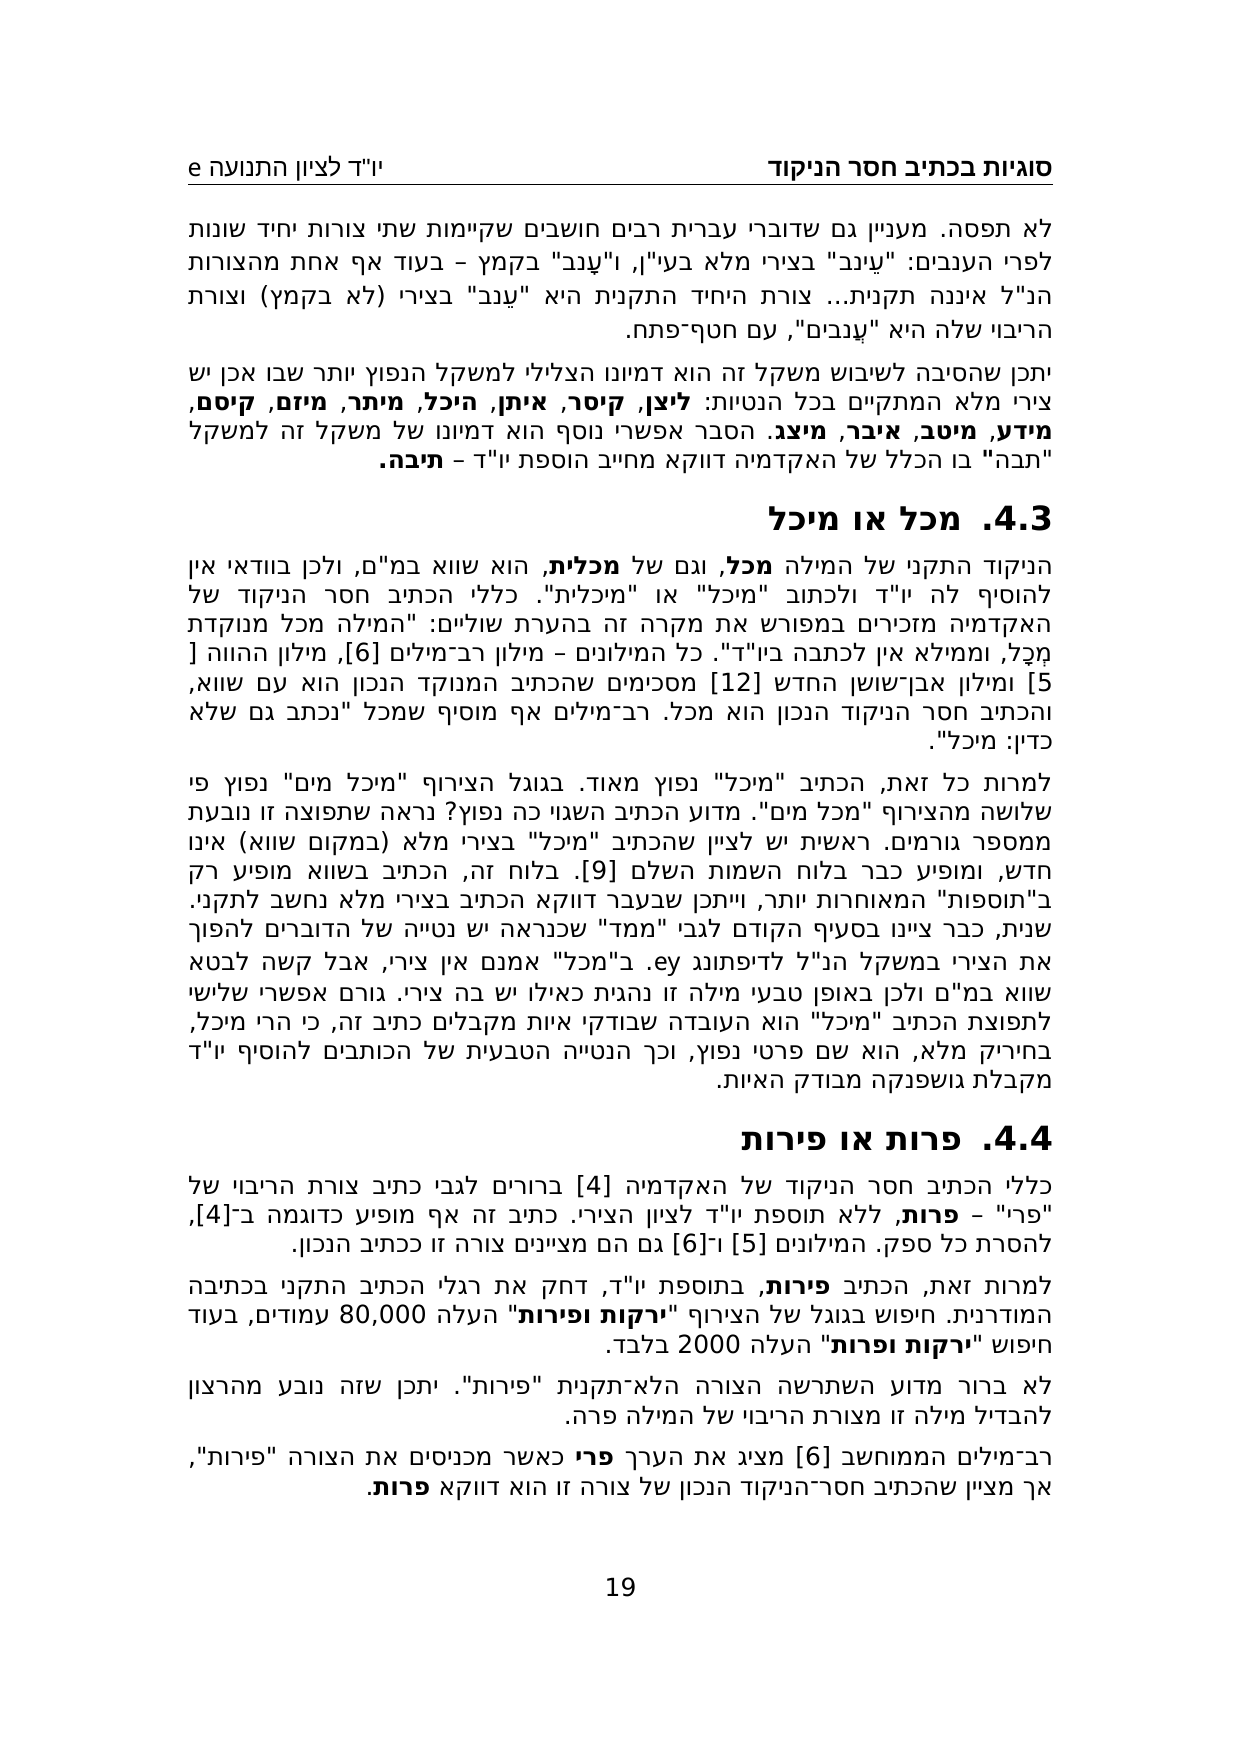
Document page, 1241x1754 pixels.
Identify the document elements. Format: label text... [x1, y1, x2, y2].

subtitle מכל או מיכל [187, 500, 1053, 538]
text הניקוד התקני של המילה מכל, וגם של מכלית, הוא שווא במ"ם, ולכן בוודאי אין להוסיף לה יו"ד ולכתוב "מיכל" או "מיכלית". כללי הכתיב חסר הניקוד של האקדמיה מזכירים במפורש את מקרה זה בהערת שוליים: "המילה מכל מנוקדת מְכָל, וממילא אין לכתבה ביו"ד". כל המילונים – מילון רב־מילים [6], מילון ההווה [5] ומילון אבן־שושן החדש [12] מסכימים שהכתיב המנוקד הנכון הוא עם שווא, והכתיב חסר הניקוד הנכון הוא מכל. רב־מילים אף מוסיף שמכל "נכתב גם שלא כדין: מיכל". [187, 551, 1053, 756]
text רב־מילים הממוחשב [6] מציג את הערך פרי כאשר מכניסים את הצורה "פירות", אך מציין שהכתיב חסר־הניקוד הנכון של צורה זו הוא דווקא פרות. [187, 1443, 1053, 1501]
text למרות כל זאת, הכתיב "מיכל" נפוץ מאוד. בגוגל הצירוף "מיכל מים" נפוץ פי שלושה מהצירוף "מכל מים". מדוע הכתיב השגוי כה נפוץ? נראה שתפוצה זו נובעת ממספר גורמים. ראשית יש לציין שהכתיב "מיכל" בצירי מלא (במקום שווא) אינו חדש, ומופיע כבר בלוח השמות השלם [9]. בלוח זה, הכתיב בשווא מופיע רק ב"תוספות" המאוחרות יותר, וייתכן שבעבר דווקא הכתיב בצירי מלא נחשב לתקני. שנית, כבר ציינו בסעיף הקודם לגבי "ממד" שכנראה יש נטייה של הדוברים להפוך את הצירי במשקל הנ"ל לדיפתונג ey. ב"מכל" אמנם אין צירי, אבל קשה לבטא שווא במ"ם ולכן באופן טבעי מילה זו נהגית כאילו יש בה צירי. גורם אפשרי שלישי לתפוצת הכתיב "מיכל" הוא העובדה שבודקי איות מקבלים כתיב זה, כי הרי מיכל, בחיריק מלא, הוא שם פרטי נפוץ, וכך הנטייה הטבעית של הכותבים להוסיף יו"ד מקבלת גושפנקה מבודק האיות. [187, 768, 1053, 1095]
text לא ברור מדוע השתרשה הצורה הלא־תקנית "פירות". יתכן שזה נובע מהרצון להבדיל מילה זו מצורת הריבוי של המילה פרה. [187, 1372, 1053, 1430]
text למרות זאת, הכתיב פירות, בתוספת יו"ד, דחק את רגלי הכתיב התקני בכתיבה המודרנית. חיפוש בגוגל של הצירוף "ירקות ופירות" העלה 80,000 עמודים, בעוד חיפוש "ירקות ופרות" העלה 2000 בלבד. [187, 1271, 1053, 1359]
subtitle פרות או פירות [187, 1120, 1053, 1158]
text השימוש בצורות הכתיב הלא תקניות בתוספת יו"ד כנראה קשור לשינוי בהגיית מילים אלו. יותר ויותר אנשים הוגים מילים אלו בתנועת "ey", כלומר בצירי מלא שנשמר לאורך כל הנטייה, או לפחות בצירי הנשמר לאורך הנטייה. לא ברור לנו מה קדם למה – שינוי ההגייה או שינוי הכתיב. מעניין שדווקא למילה "שיער" ההגייה עם ey לא תפסה. מעניין גם שדוברי עברית רבים חושבים שקיימות שתי צורות יחיד שונות לפרי הענבים: "עֵינב" בצירי מלא בעי"ן, ו"עָנב" בקמץ – בעוד אף אחת מהצורות הנ"ל איננה תקנית... צורת היחיד התקנית היא "עֵנב" בצירי (לא בקמץ) וצורת הריבוי שלה היא "עֲנבים", עם חטף־פתח. [187, 214, 1053, 345]
text יתכן שהסיבה לשיבוש משקל זה הוא דמיונו הצלילי למשקל הנפוץ יותר שבו אכן יש צירי מלא המתקיים בכל הנטיות: ליצן, קיסר, איתן, היכל, מיתר, מיזם, קיסם, מידע, מיטב, איבר, מיצג. הסבר אפשרי נוסף הוא דמיונו של משקל זה למשקל "תבה" בו הכלל של האקדמיה דווקא מחייב הוספת יו"ד – תיבה. [187, 358, 1053, 475]
text כללי הכתיב חסר הניקוד של האקדמיה [4] ברורים לגבי כתיב צורת הריבוי של "פרי" – פרות, ללא תוספת יו"ד לציון הצירי. כתיב זה אף מופיע כדוגמה ב־[4], להסרת כל ספק. המילונים [5] ו־[6] גם הם מציינים צורה זו ככתיב הנכון. [187, 1171, 1053, 1259]
